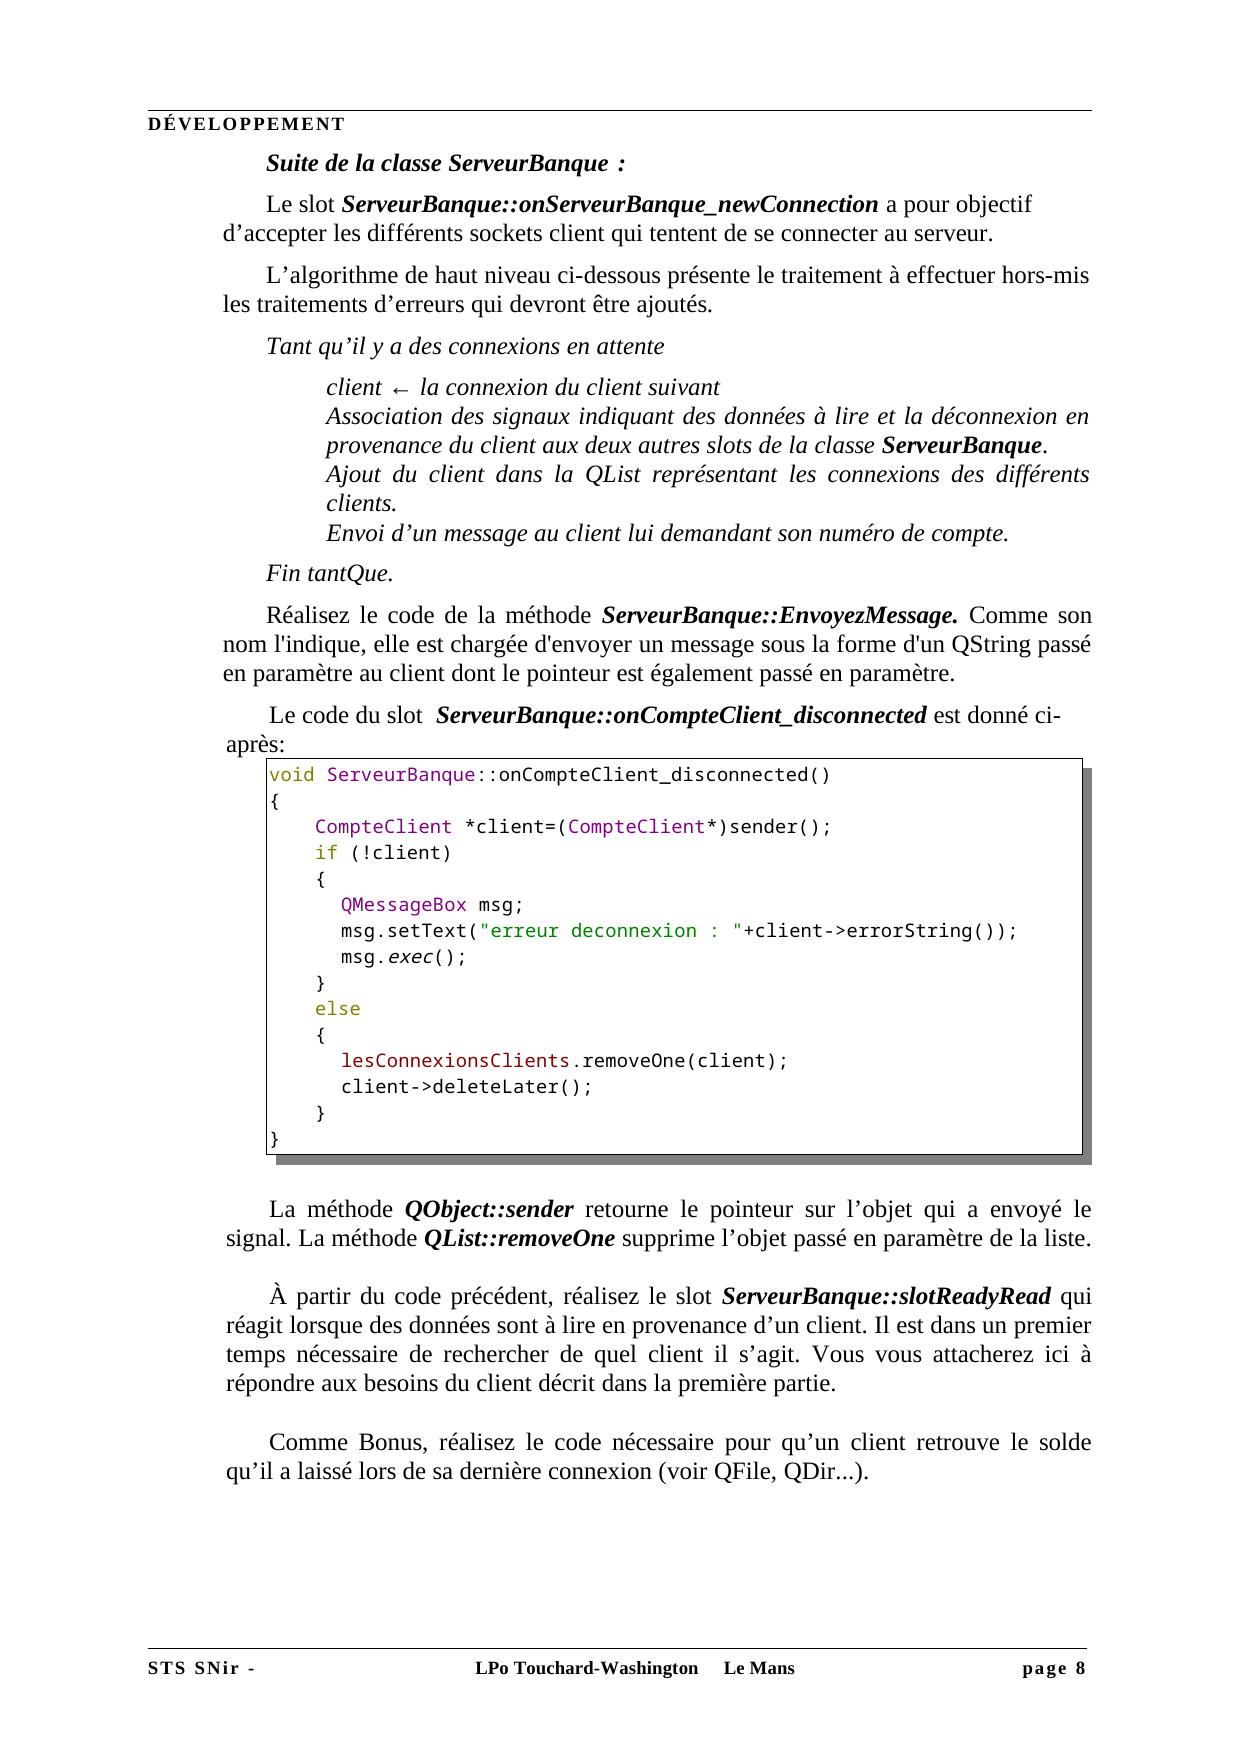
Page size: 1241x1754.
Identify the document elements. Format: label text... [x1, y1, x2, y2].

text L’algorithme de haut niveau ci-dessous présente le traitement à effectuer hors-mis les traitements d’erreurs qui devront être ajoutés. [223, 260, 1092, 318]
text Le slot ServeurBanque::onServeurBanque_newConnection a pour objectif d’accepter les différents sockets client qui tentent de se connecter au serveur. [223, 189, 1092, 247]
text void ServeurBanque::onCompteClient_disconnected() [267, 759, 1082, 784]
text { [267, 1018, 1082, 1044]
text La méthode QObject::sender retourne le pointeur sur l’objet qui a envoyé le signal. La méthode QList::removeOne supprime l’objet passé en paramètre de la liste. [226, 1194, 1092, 1252]
text Envoi d’un message au client lui demandant son numéro de compte. [326, 517, 1092, 546]
text Tant qu’il y a des connexions en attente [223, 331, 1092, 359]
text { [267, 862, 1082, 888]
text Ajout du client dans la QList représentant les connexions des différents clients. [326, 459, 1092, 517]
text Fin tantQue. [223, 558, 1092, 587]
text Le code du slot ServeurBanque::onCompteClient_disconnected est donné ci-après: [226, 699, 1092, 758]
text lesConnexionsClients.removeOne(client); [267, 1044, 1082, 1070]
text Suite de la classe ServeurBanque : [223, 148, 1092, 177]
text QMessageBox msg; [267, 888, 1082, 914]
text if (!client) [267, 836, 1082, 862]
text else [267, 992, 1082, 1018]
text Comme Bonus, réalisez le code nécessaire pour qu’un client retrouve le solde qu’il a laissé lors de sa dernière connexion (voir QFile, QDir...). [226, 1426, 1092, 1484]
text msg.setText("erreur deconnexion : "+client->errorString()); [267, 914, 1082, 940]
text Association des signaux indiquant des données à lire et la déconnexion en provenance du client aux deux autres slots de la classe ServeurBanque. [326, 401, 1092, 459]
text client->deleteLater(); [267, 1070, 1082, 1096]
text À partir du code précédent, réalisez le slot ServeurBanque::slotReadyRead qui réagit lorsque des données sont à lire en provenance d’un client. Il est dans un premier temps nécessaire de rechercher de quel client il s’agit. Vous vous attacherez ici à répondre aux besoins du client décrit dans la première partie. [226, 1281, 1092, 1397]
text } [267, 966, 1082, 992]
text } [267, 1096, 1082, 1122]
text Réalisez le code de la méthode ServeurBanque::EnvoyezMessage. Comme son nom l'indique, elle est chargée d'envoyer un message sous la forme d'un QString passé en paramètre au client dont le pointeur est également passé en paramètre. [223, 600, 1092, 687]
text client ← la connexion du client suivant [326, 372, 1092, 401]
text msg.exec(); [267, 940, 1082, 966]
text { [267, 784, 1082, 810]
text CompteClient *client=(CompteClient*)sender(); [267, 810, 1082, 836]
text } [267, 1122, 1082, 1154]
